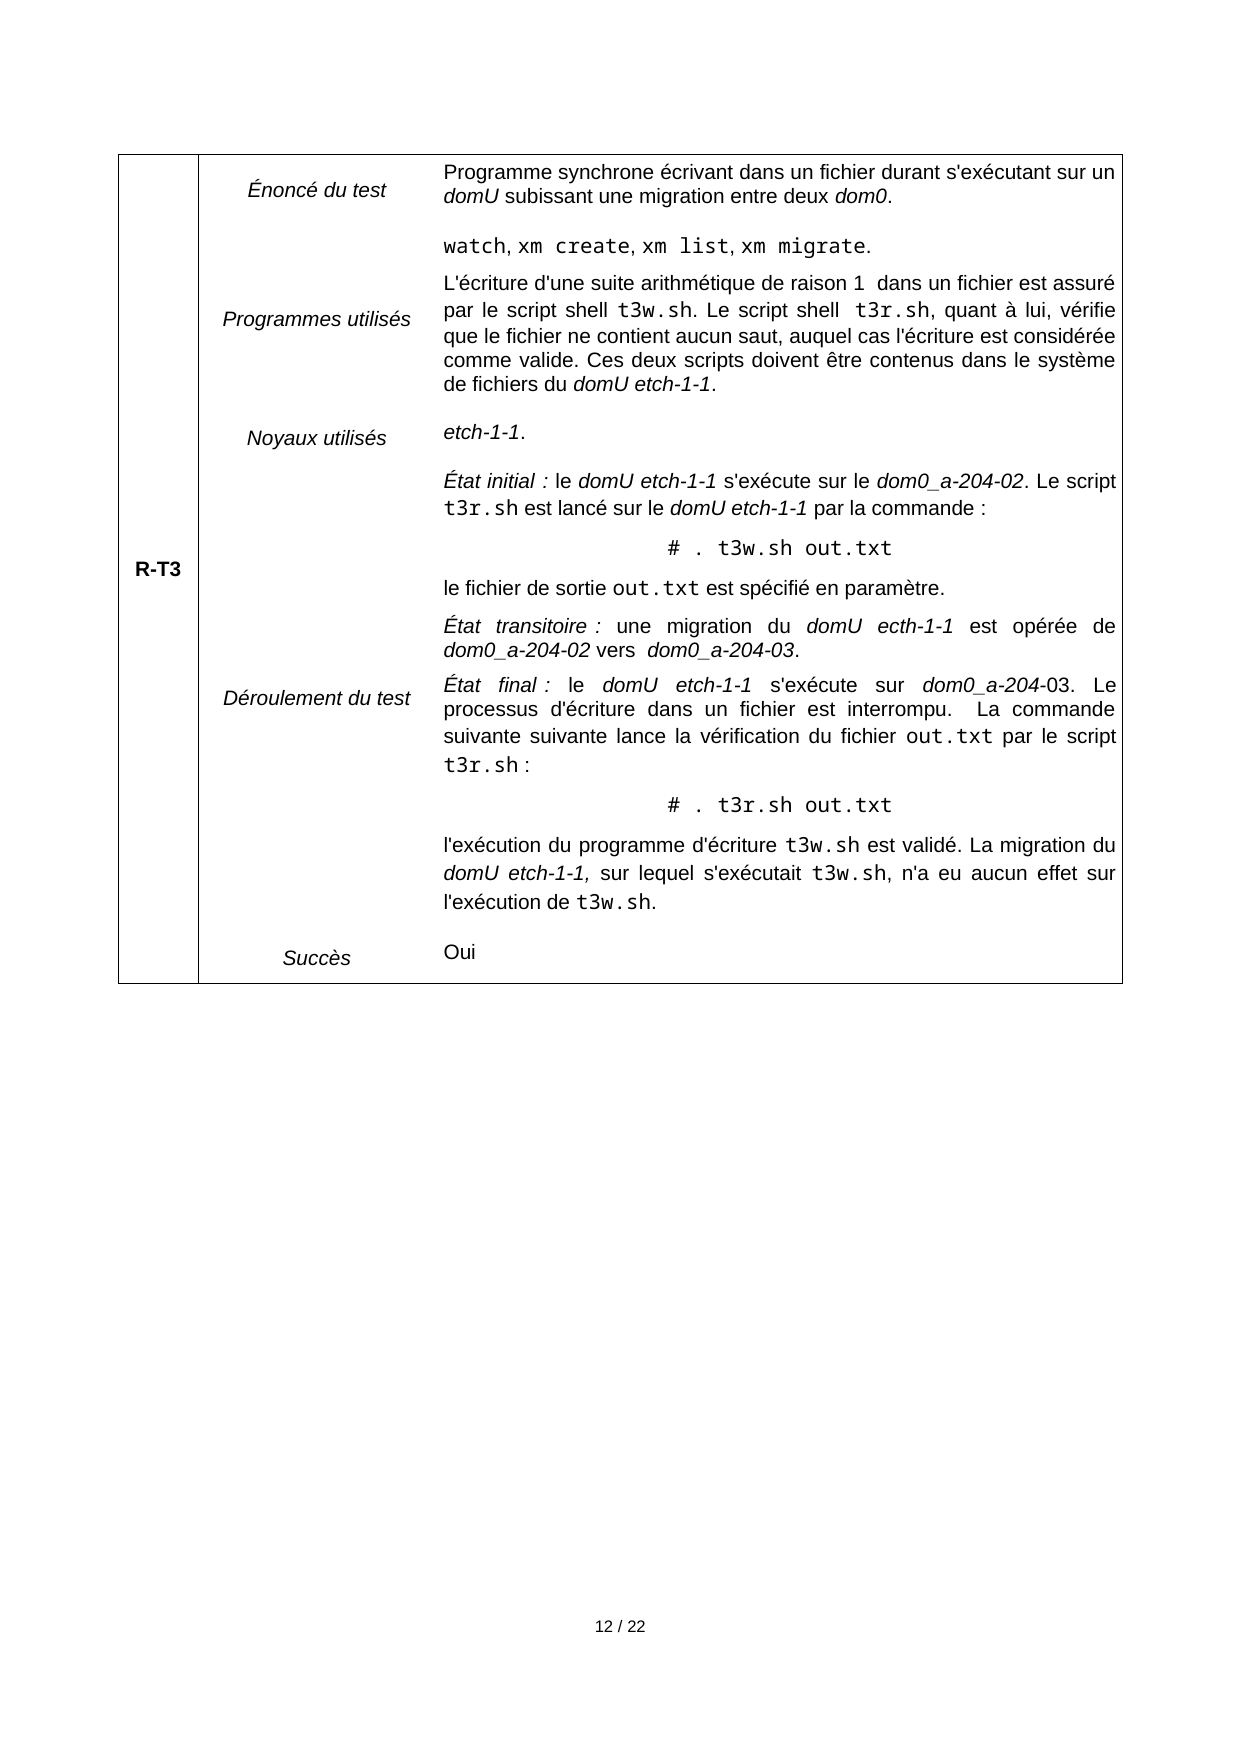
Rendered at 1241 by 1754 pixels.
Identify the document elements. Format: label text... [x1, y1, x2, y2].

table_cell etch-1-1. [438, 413, 1122, 463]
table_cell Oui [438, 933, 1122, 983]
table_header R-T3 [119, 155, 198, 983]
table_cell watch, xm create, xm list, xm migrate. L'écriture d'une suite arithmétique de raison 1 dans un fichier est assuré par le script shell t3w.sh. Le script shell t3r.sh, quant à lui, vérifie que le fichier ne contient aucun saut, auquel cas l'écriture est considérée comme valide. Ces deux scripts doivent être contenus dans le système de fichiers du domU etch-1-1. [438, 225, 1122, 413]
table_header Programme synchrone écrivant dans un fichier durant s'exécutant sur un domU subissant une migration entre deux dom0. [438, 155, 1122, 225]
table_cell Noyaux utilisés [199, 413, 438, 463]
table_cell État initial : le domU etch-1-1 s'exécute sur le dom0_a-204-02. Le script t3r.sh est lancé sur le domU etch-1-1 par la commande : # . t3w.sh out.txt le fichier de sortie out.txt est spécifié en paramètre. État transitoire : une migration du domU ecth-1-1 est opérée de dom0_a-204-02 vers dom0_a-204-03. État final : le domU etch-1-1 s'exécute sur dom0_a-204-03. Le processus d'écriture dans un fichier est interrompu. La commande suivante suivante lance la vérification du fichier out.txt par le script t3r.sh : # . t3r.sh out.txt l'exécution du programme d'écriture t3w.sh est validé. La migration du domU etch-1-1, sur lequel s'exécutait t3w.sh, n'a eu aucun effet sur l'exécution de t3w.sh. [438, 463, 1122, 933]
table_cell Succès [199, 933, 438, 983]
table_cell Programmes utilisés [199, 225, 438, 413]
table_header Énoncé du test [199, 155, 438, 225]
table_cell Déroulement du test [199, 463, 438, 933]
